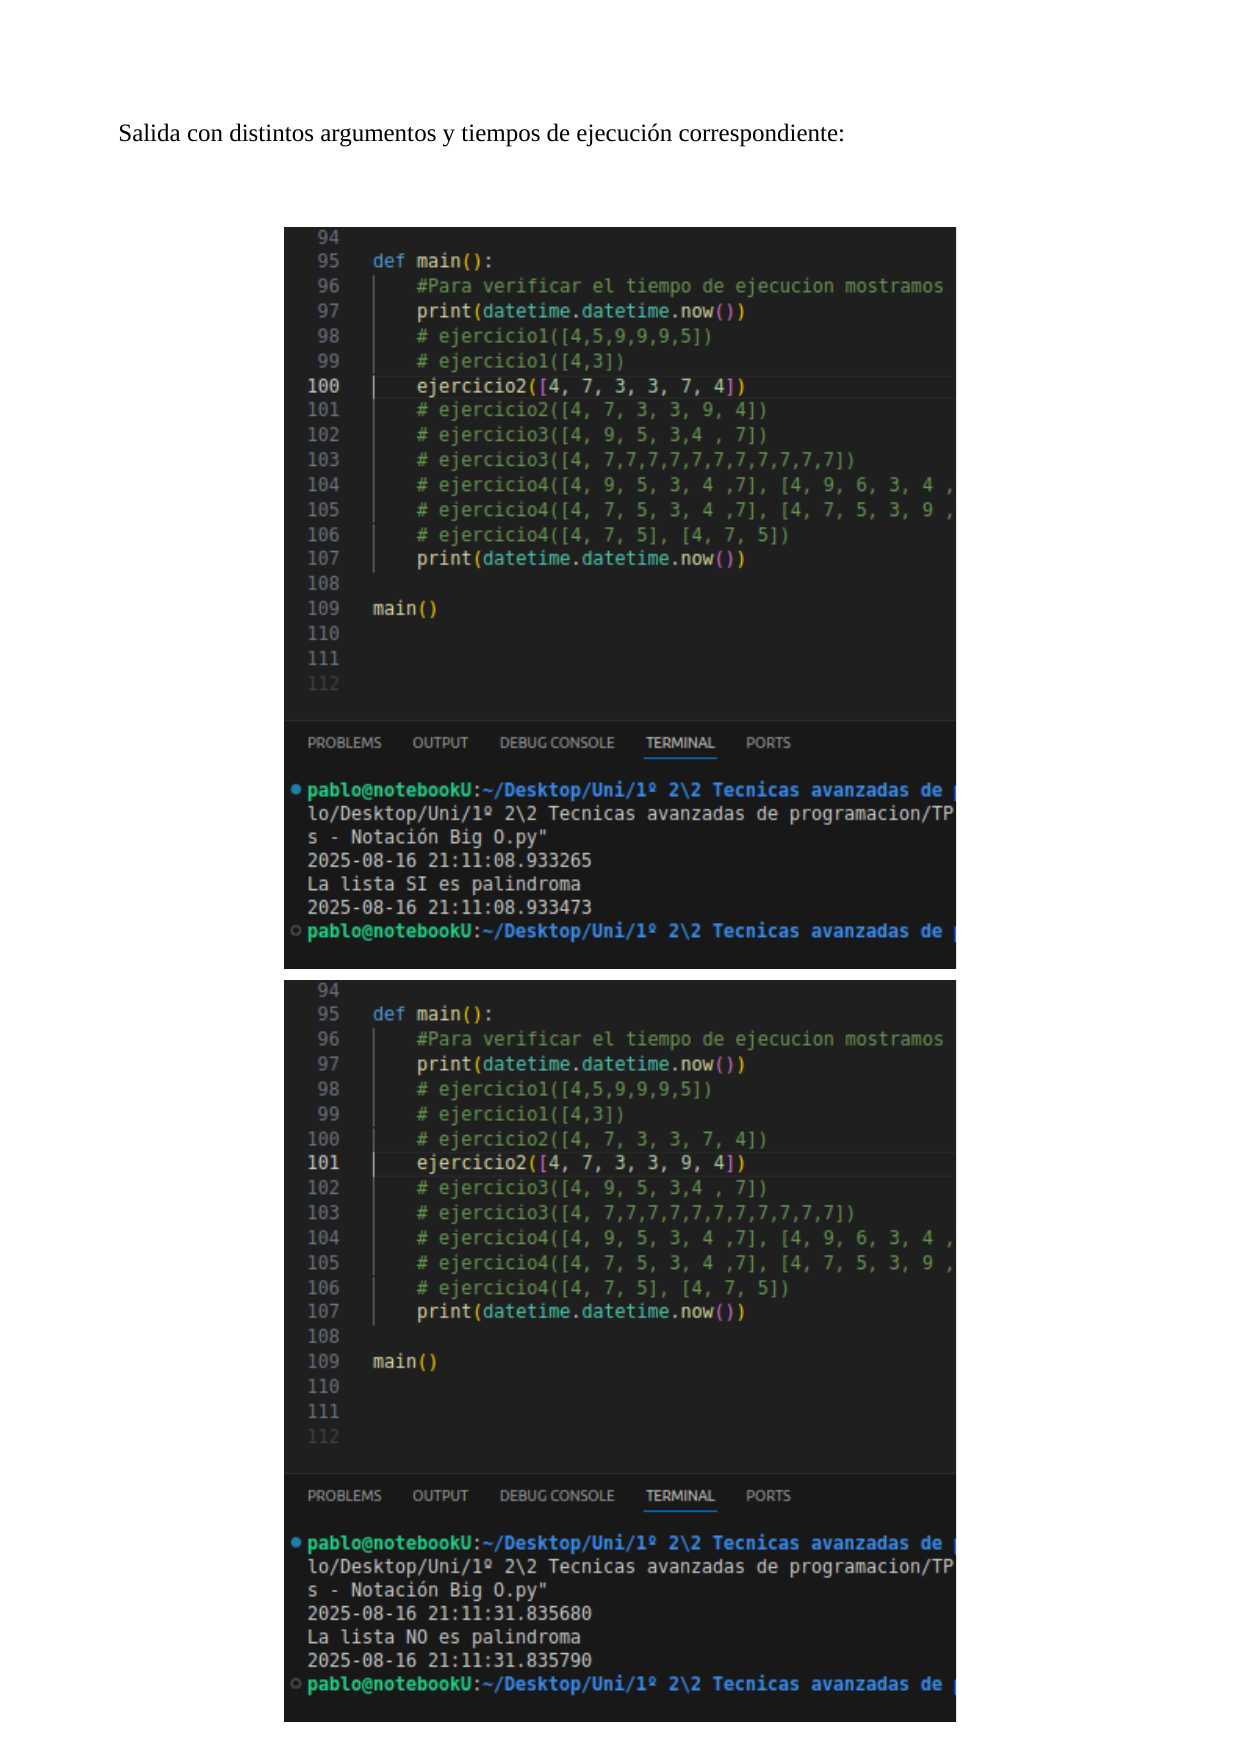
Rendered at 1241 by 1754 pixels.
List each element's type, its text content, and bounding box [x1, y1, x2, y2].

picture [284, 980, 957, 1722]
text Salida con distintos argumentos y tiempos de ejecución correspondiente: [118, 118, 1122, 147]
picture [284, 227, 957, 969]
